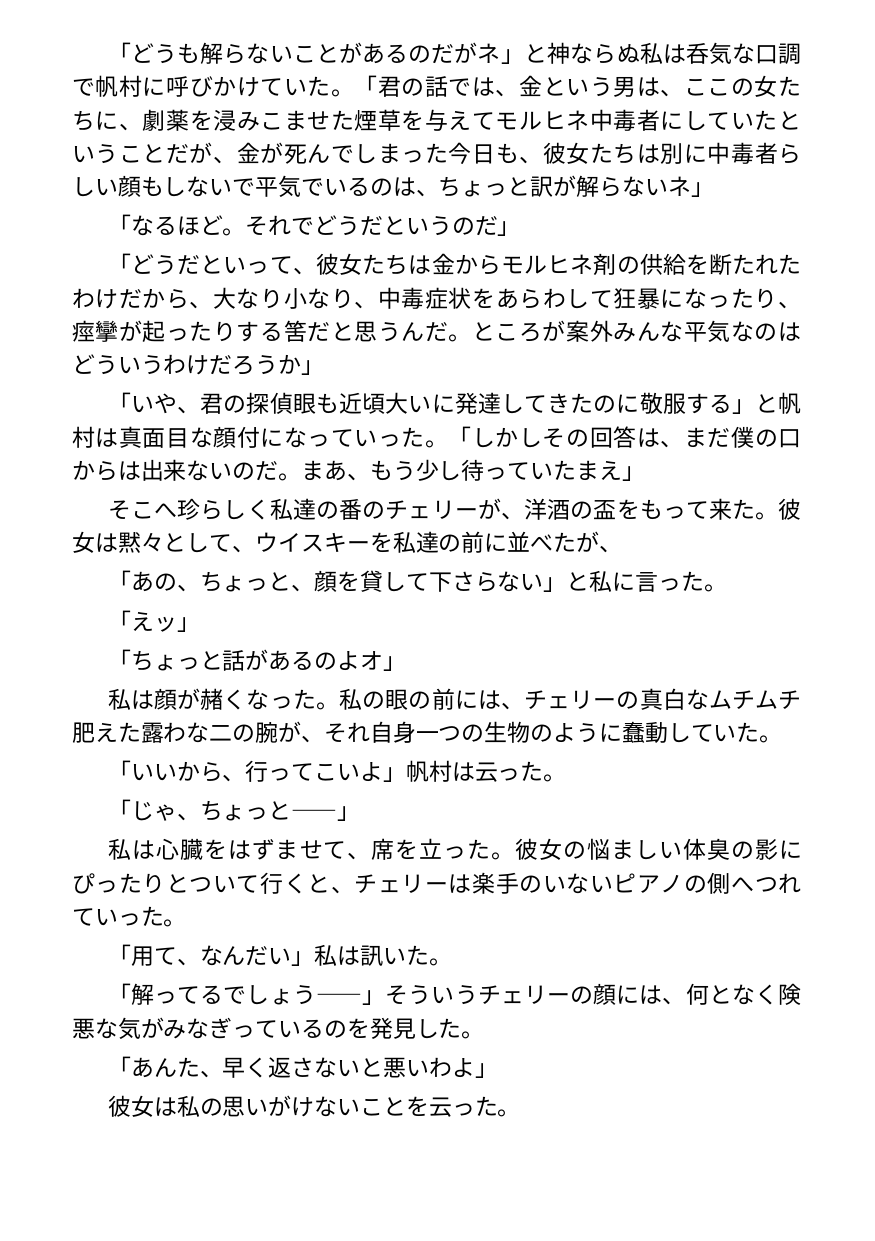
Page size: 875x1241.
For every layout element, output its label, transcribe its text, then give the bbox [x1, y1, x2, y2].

text 「あんた、早く返さないと悪いわよ」 [72, 1049, 802, 1083]
text 「じゃ、ちょっと――」 [72, 793, 802, 826]
text 私は顔が赭くなった。私の眼の前には、チェリーの真白なムチムチ肥えた露わな二の腕が、それ自身一つの生物のように蠢動していた。 [72, 682, 802, 748]
text 彼女は私の思いがけないことを云った。 [72, 1089, 802, 1122]
text 「なるほど。それでどうだというのだ」 [72, 208, 802, 241]
text 「いいから、行ってこいよ」帆村は云った。 [72, 754, 802, 787]
text 「いや、君の探偵眼も近頃大いに発達してきたのに敬服する」と帆村は真面目な顔付になっていった。「しかしその回答は、まだ僕の口からは出来ないのだ。まあ、もう少し待っていたまえ」 [72, 386, 802, 486]
text 「どうだといって、彼女たちは金からモルヒネ剤の供給を断たれたわけだから、大なり小なり、中毒症状をあらわして狂暴になったり、痙攣が起ったりする筈だと思うんだ。ところが案外みんな平気なのはどういうわけだろうか」 [72, 247, 802, 380]
text 「あの、ちょっと、顔を貸して下さらない」と私に言った。 [72, 564, 802, 597]
text 「解ってるでしょう――」そういうチェリーの顔には、何となく険悪な気がみなぎっているのを発見した。 [72, 977, 802, 1044]
text そこへ珍らしく私達の番のチェリーが、洋酒の盃をもって来た。彼女は黙々として、ウイスキーを私達の前に並べたが、 [72, 492, 802, 558]
text 「えッ」 [72, 603, 802, 637]
text 「ちょっと話があるのよオ」 [72, 642, 802, 676]
text 「どうも解らないことがあるのだがネ」と神ならぬ私は呑気な口調で帆村に呼びかけていた。「君の話では、金という男は、ここの女たちに、劇薬を浸みこませた煙草を与えてモルヒネ中毒者にしていたということだが、金が死んでしまった今日も、彼女たちは別に中毒者らしい顔もしないで平気でいるのは、ちょっと訳が解らないネ」 [72, 36, 802, 202]
text 私は心臓をはずませて、席を立った。彼女の悩ましい体臭の影にぴったりとついて行くと、チェリーは楽手のいないピアノの側へつれていった。 [72, 832, 802, 932]
text 「用て、なんだい」私は訊いた。 [72, 938, 802, 971]
